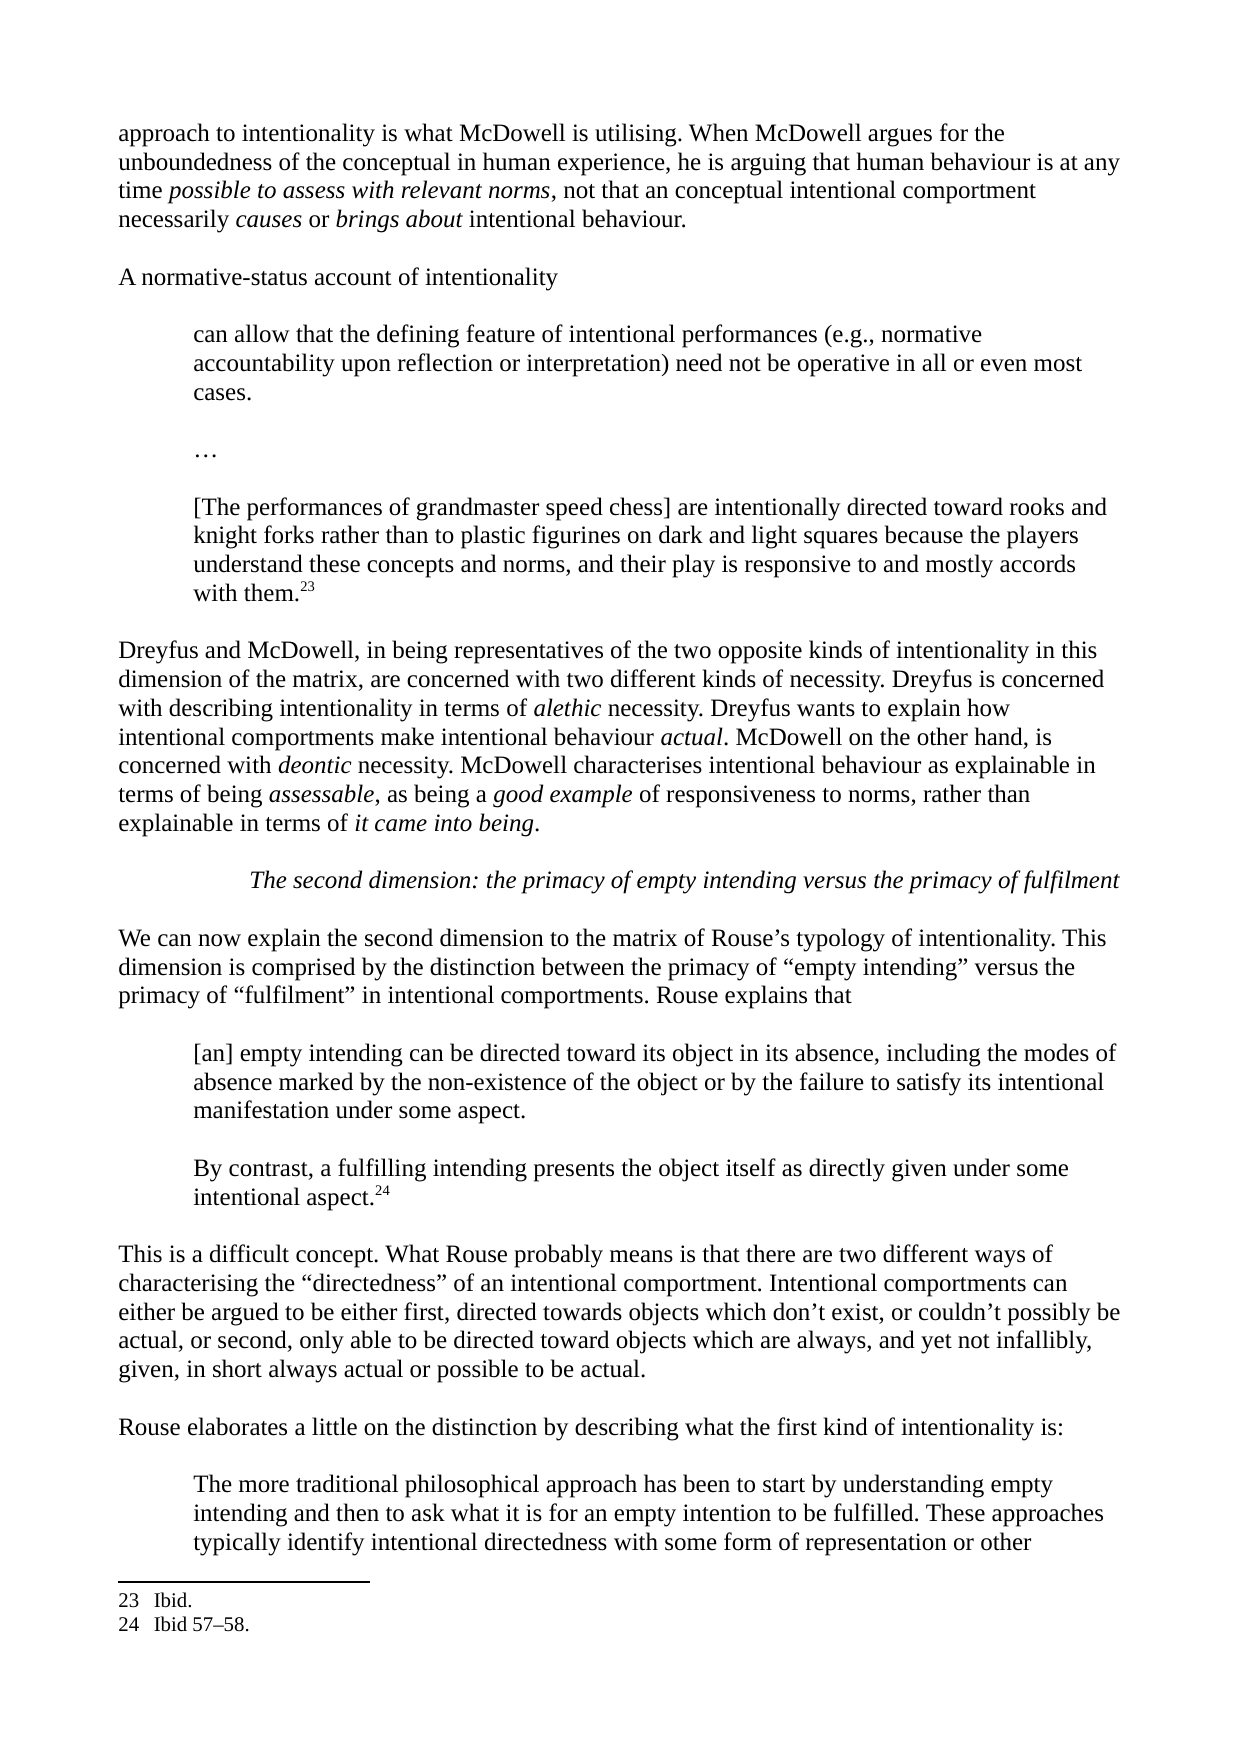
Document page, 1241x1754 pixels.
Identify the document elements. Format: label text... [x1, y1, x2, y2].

text … [193, 434, 1122, 463]
text The more traditional philosophical approach has been to start by understanding empty intending and then to ask what it is for an empty intention to be fulfilled. These approaches typically identify intentional directedness with some form of representation or other [193, 1469, 1122, 1556]
text [an] empty intending can be directed toward its object in its absence, including the modes of absence marked by the non-existence of the object or by the failure to satisfy its intentional manifestation under some aspect. [193, 1038, 1122, 1124]
text A normative-status account of intentionality [118, 262, 1122, 291]
text approach to intentionality is what McDowell is utilising. When McDowell argues for the unboundedness of the conceptual in human experience, he is arguing that human behaviour is at any time possible to assess with relevant norms, not that an conceptual intentional comportment necessarily causes or brings about intentional behaviour. [118, 118, 1122, 233]
text [The performances of grandmaster speed chess] are intentionally directed toward rooks and knight forks rather than to plastic figurines on dark and light squares because the players understand these concepts and norms, and their play is responsive to and mostly accords with them. [193, 492, 1122, 607]
text Dreyfus and McDowell, in being representatives of the two opposite kinds of intentionality in this dimension of the matrix, are concerned with two different kinds of necessity. Dreyfus is concerned with describing intentionality in terms of alethic necessity. Dreyfus wants to explain how intentional comportments make intentional behaviour actual. McDowell on the other hand, is concerned with deontic necessity. McDowell characterises intentional behaviour as explainable in terms of being assessable, as being a good example of responsiveness to norms, rather than explainable in terms of it came into being. [118, 636, 1122, 837]
text The second dimension: the primacy of empty intending versus the primacy of fulfilment [118, 866, 1122, 894]
text Rouse elaborates a little on the distinction by describing what the first kind of intentionality is: [118, 1412, 1122, 1441]
text This is a difficult concept. What Rouse probably means is that there are two different ways of characterising the “directedness” of an intentional comportment. Intentional comportments can either be argued to be either first, directed towards objects which don’t exist, or couldn’t possibly be actual, or second, only able to be directed toward objects which are always, and yet not infallibly, given, in short always actual or possible to be actual. [118, 1239, 1122, 1383]
text Ibid. [118, 1588, 1122, 1612]
text By contrast, a fulfilling intending presents the object itself as directly given under some intentional aspect. [193, 1153, 1122, 1211]
text Ibid 57–58. [118, 1612, 1122, 1636]
text We can now explain the second dimension to the matrix of Rouse’s typology of intentionality. This dimension is comprised by the distinction between the primacy of “empty intending” versus the primacy of “fulfilment” in intentional comportments. Rouse explains that [118, 923, 1122, 1009]
text can allow that the defining feature of intentional performances (e.g., normative accountability upon reflection or interpretation) need not be operative in all or even most cases. [193, 319, 1122, 406]
